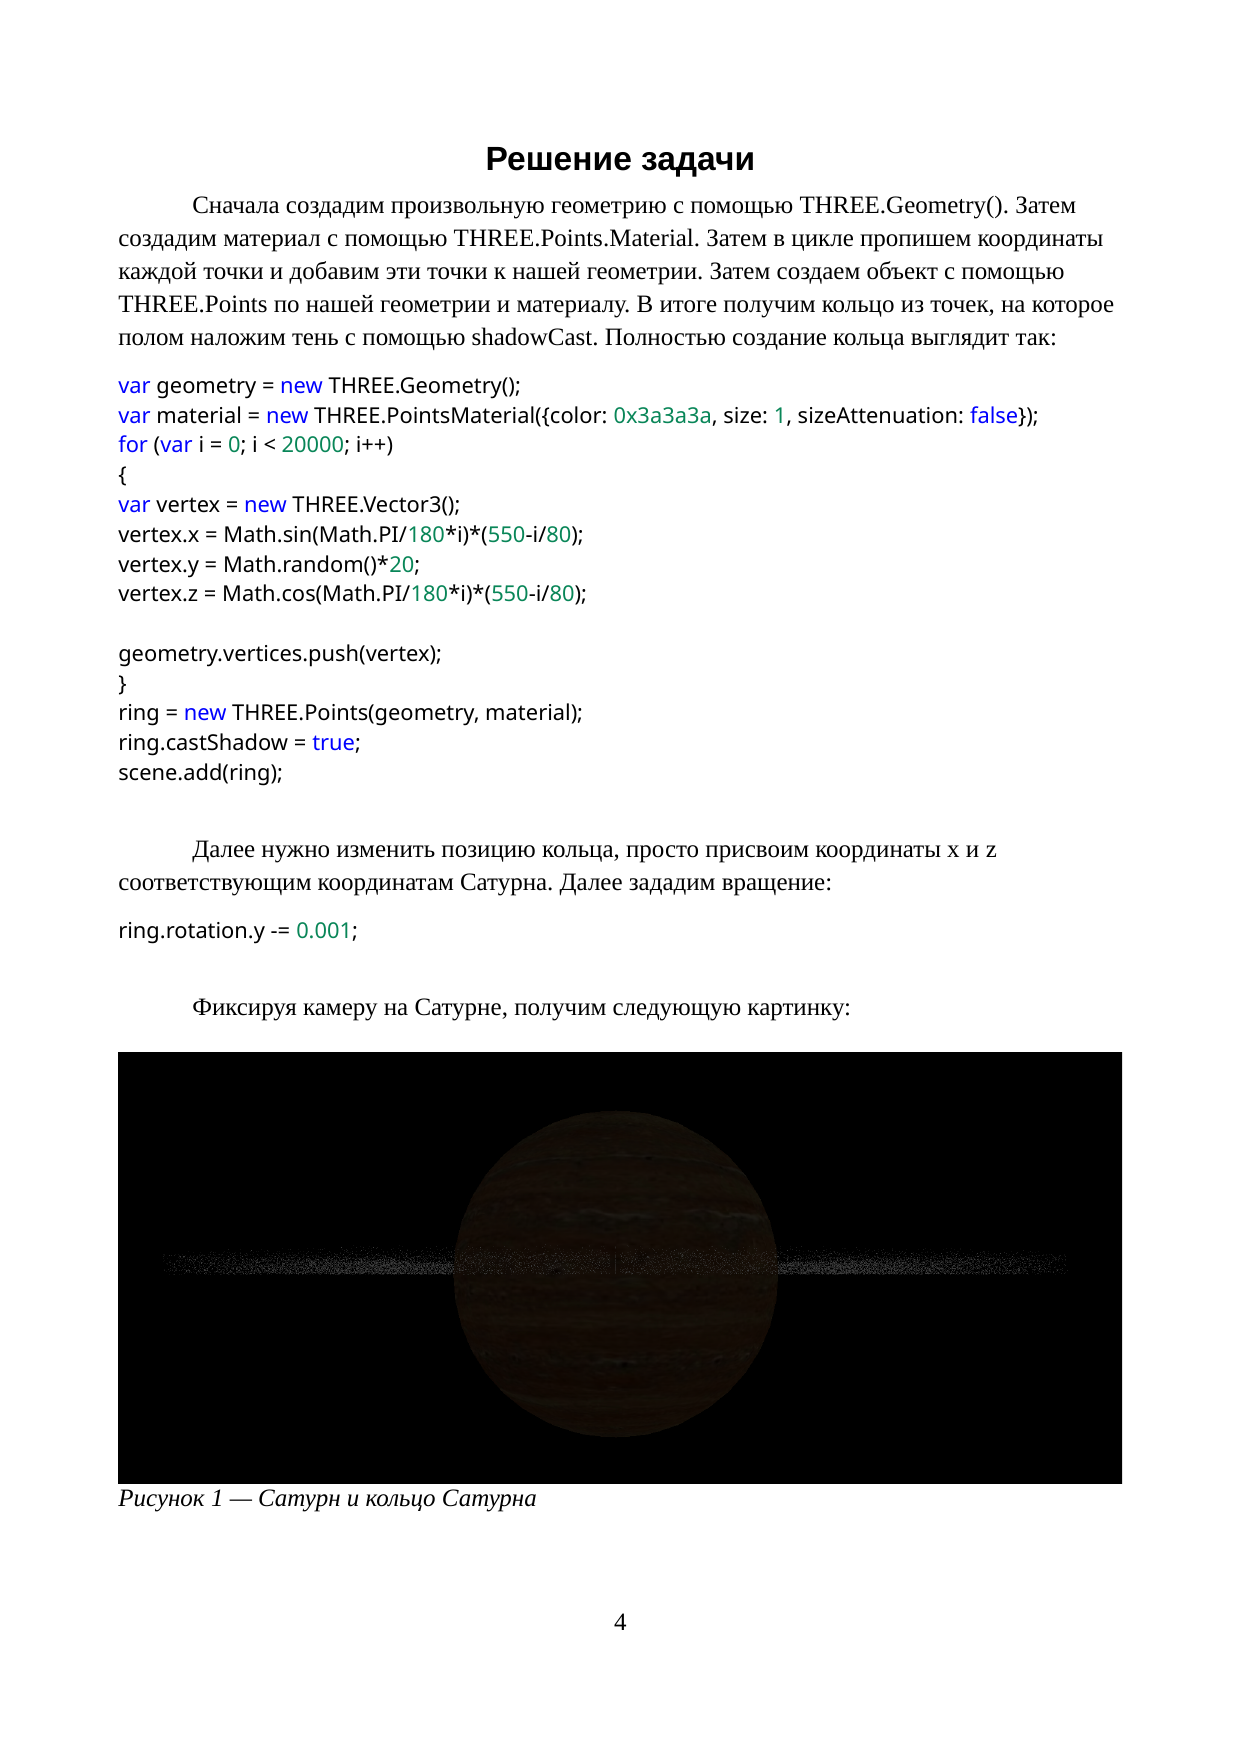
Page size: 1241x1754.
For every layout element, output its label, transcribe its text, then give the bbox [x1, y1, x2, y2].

text ring = new THREE.Points(geometry, material); [118, 697, 1122, 727]
text for (var i = 0; i < 20000; i++) [118, 429, 1122, 459]
text vertex.x = Math.sin(Math.PI/180*i)*(550-i/80); [118, 519, 1122, 548]
text Фиксируя камеру на Сатурне, получим следующую картинку: [118, 992, 1122, 1021]
text var vertex = new THREE.Vector3(); [118, 489, 1122, 519]
text geometry.vertices.push(vertex); [118, 638, 1122, 668]
text ring.rotation.y -= 0.001; [118, 915, 1122, 945]
text vertex.y = Math.random()*20; [118, 548, 1122, 578]
text vertex.z = Math.cos(Math.PI/180*i)*(550-i/80); [118, 578, 1122, 608]
picture [118, 1052, 1123, 1484]
text scene.add(ring); [118, 757, 1122, 787]
text Рисунок 1 — Сатурн и кольцо Сатурна [118, 1484, 1122, 1512]
text Сначала создадим произвольную геометрию с помощью THREE.Geometry(). Затем создадим материал с помощью THREE.Points.Material. Затем в цикле пропишем координаты каждой точки и добавим эти точки к нашей геометрии. Затем создаем объект с помощью THREE.Points по нашей геометрии и материалу. В итоге получим кольцо из точек, на которое полом наложим тень с помощью shadowCast. Полностью создание кольца выглядит так: [118, 190, 1122, 351]
text ring.castShadow = true; [118, 727, 1122, 757]
text var geometry = new THREE.Geometry(); [118, 370, 1122, 399]
text { [118, 459, 1122, 489]
text } [118, 668, 1122, 697]
text var material = new THREE.PointsMaterial({color: 0x3a3a3a, size: 1, sizeAttenuation: false}); [118, 399, 1122, 429]
text Далее нужно изменить позицию кольца, просто присвоим координаты x и z соответствующим координатам Сатурна. Далее зададим вращение: [118, 834, 1122, 896]
subtitle Решение задачи [118, 139, 1122, 178]
